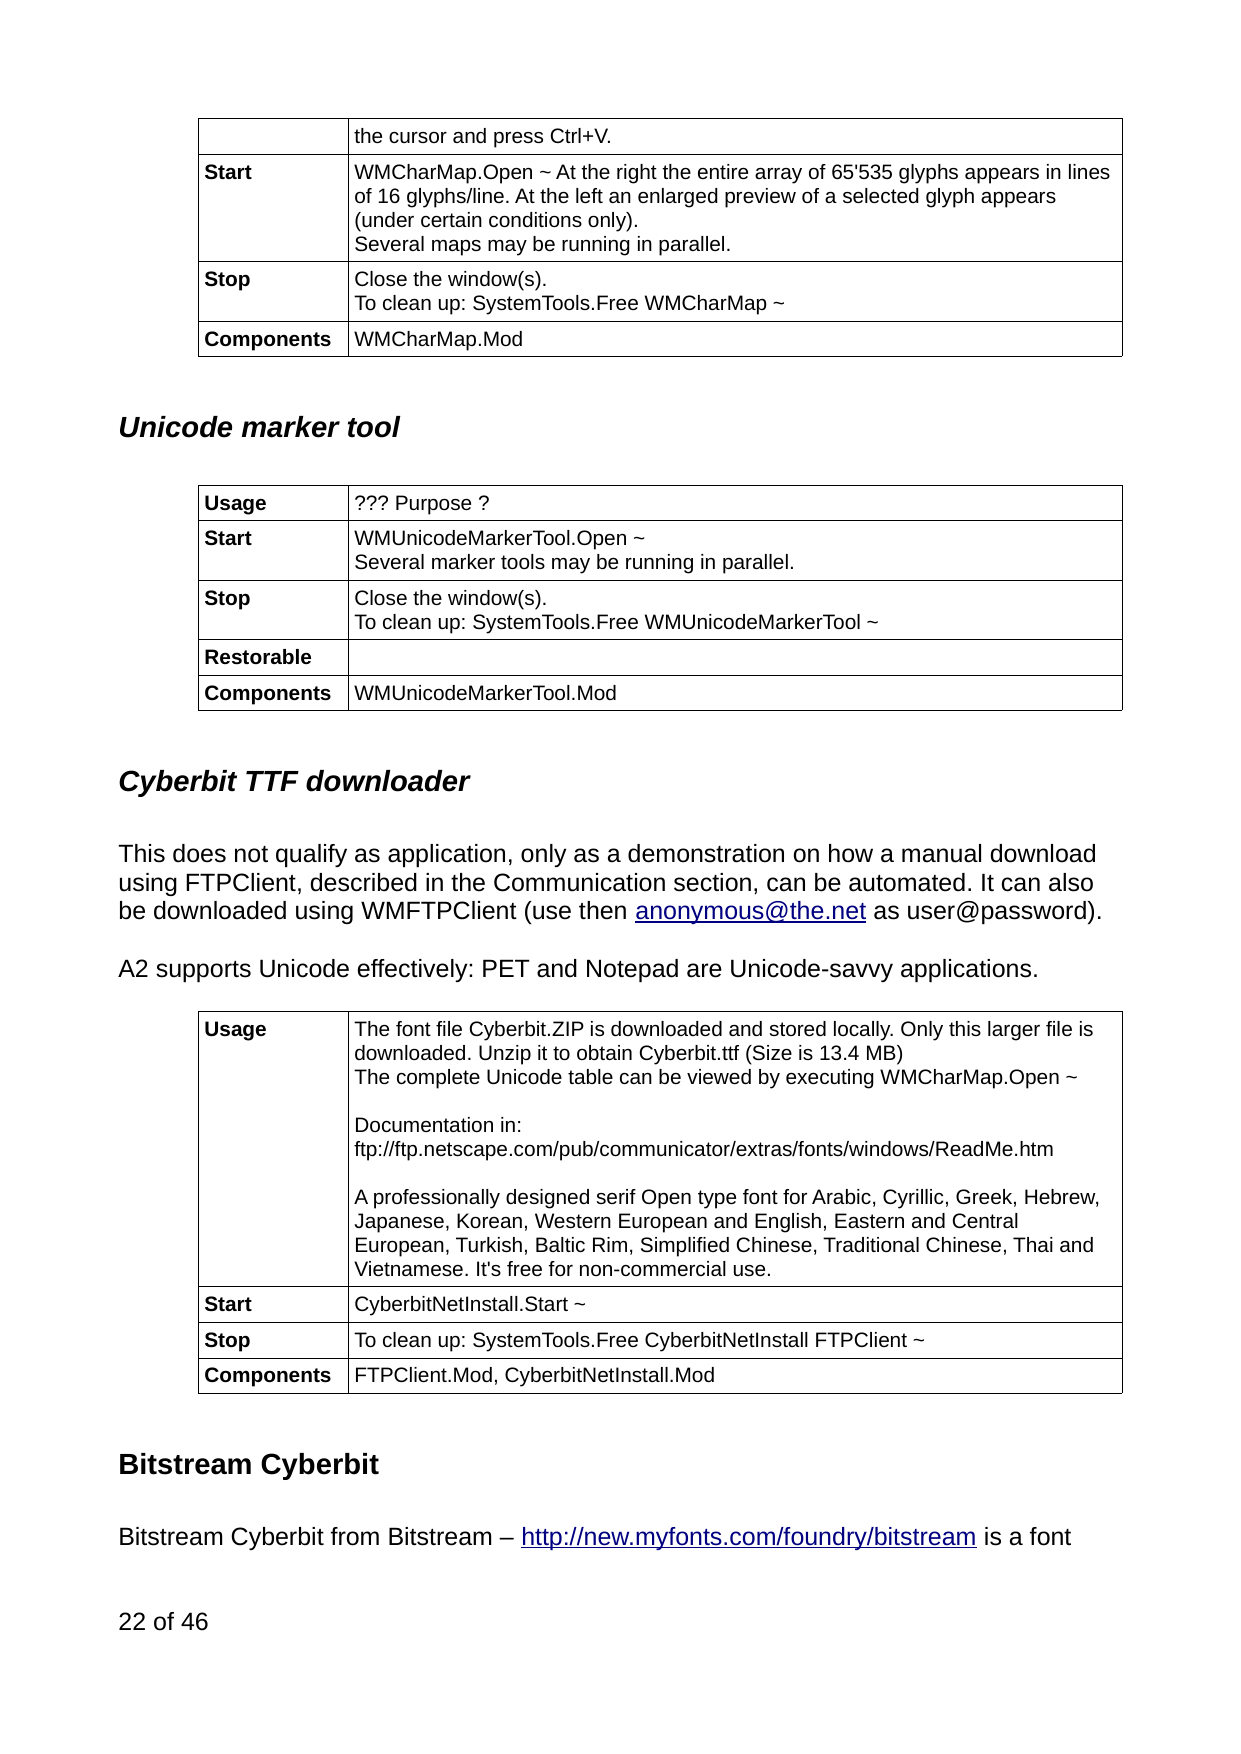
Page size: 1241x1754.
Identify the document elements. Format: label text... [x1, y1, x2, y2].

text A2 supports Unicode effectively: PET and Notepad are Unicode-savvy applications. [118, 954, 1122, 983]
table_cell [349, 640, 1122, 675]
table_cell To clean up: SystemTools.Free CyberbitNetInstall FTPClient ~ [349, 1323, 1122, 1357]
text Bitstream Cyberbit from Bitstream – http://new.myfonts.com/foundry/bitstream is a font [118, 1522, 1122, 1550]
table_header the cursor and press Ctrl+V. [349, 119, 1122, 154]
table_cell FTPClient.Mod, CyberbitNetInstall.Mod [349, 1359, 1122, 1393]
table_cell Start [199, 1287, 348, 1322]
table_cell WMUnicodeMarkerTool.Open ~ Several marker tools may be running in parallel. [349, 521, 1122, 580]
table_cell Start [199, 155, 348, 261]
table_cell WMCharMap.Open ~ At the right the entire array of 65'535 glyphs appears in lines of 16 glyphs/line. At the left an enlarged preview of a selected glyph appears (under certain conditions only). Several maps may be running in parallel. [349, 155, 1122, 261]
table_header [199, 119, 348, 154]
table_cell Close the window(s). To clean up: SystemTools.Free WMCharMap ~ [349, 262, 1122, 321]
table_cell WMUnicodeMarkerTool.Mod [349, 676, 1122, 710]
subtitle Cyberbit TTF downloader [118, 764, 1122, 798]
table_cell Stop [199, 581, 348, 639]
table_cell Components [199, 1359, 348, 1393]
text This does not qualify as application, only as a demonstration on how a manual download using FTPClient, described in the Communication section, can be automated. It can also be downloaded using WMFTPClient (use then anonymous@the.net as user@password). [118, 839, 1122, 925]
table_cell Start [199, 521, 348, 580]
table_header Usage [199, 1012, 348, 1286]
table_cell CyberbitNetInstall.Start ~ [349, 1287, 1122, 1322]
table_cell Stop [199, 262, 348, 321]
table_cell Restorable [199, 640, 348, 675]
table_cell Close the window(s). To clean up: SystemTools.Free WMUnicodeMarkerTool ~ [349, 581, 1122, 639]
table_header Usage [199, 486, 348, 520]
subtitle Bitstream Cyberbit [118, 1447, 1122, 1480]
table_header The font file Cyberbit.ZIP is downloaded and stored locally. Only this larger file is downloaded. Unzip it to obtain Cyberbit.ttf (Size is 13.4 MB) The complete Unicode table can be viewed by executing WMCharMap.Open ~ Documentation in: ftp://ftp.netscape.com/pub/communicator/extras/fonts/windows/ReadMe.htm A professionally designed serif Open type font for Arabic, Cyrillic, Greek, Hebrew, Japanese, Korean, Western European and English, Eastern and Central European, Turkish, Baltic Rim, Simplified Chinese, Traditional Chinese, Thai and Vietnamese. It's free for non-commercial use. [349, 1012, 1122, 1286]
table_cell Components [199, 322, 348, 356]
table_header ??? Purpose ? [349, 486, 1122, 520]
table_cell Components [199, 676, 348, 710]
table_cell WMCharMap.Mod [349, 322, 1122, 356]
subtitle Unicode marker tool [118, 410, 1122, 443]
table_cell Stop [199, 1323, 348, 1357]
